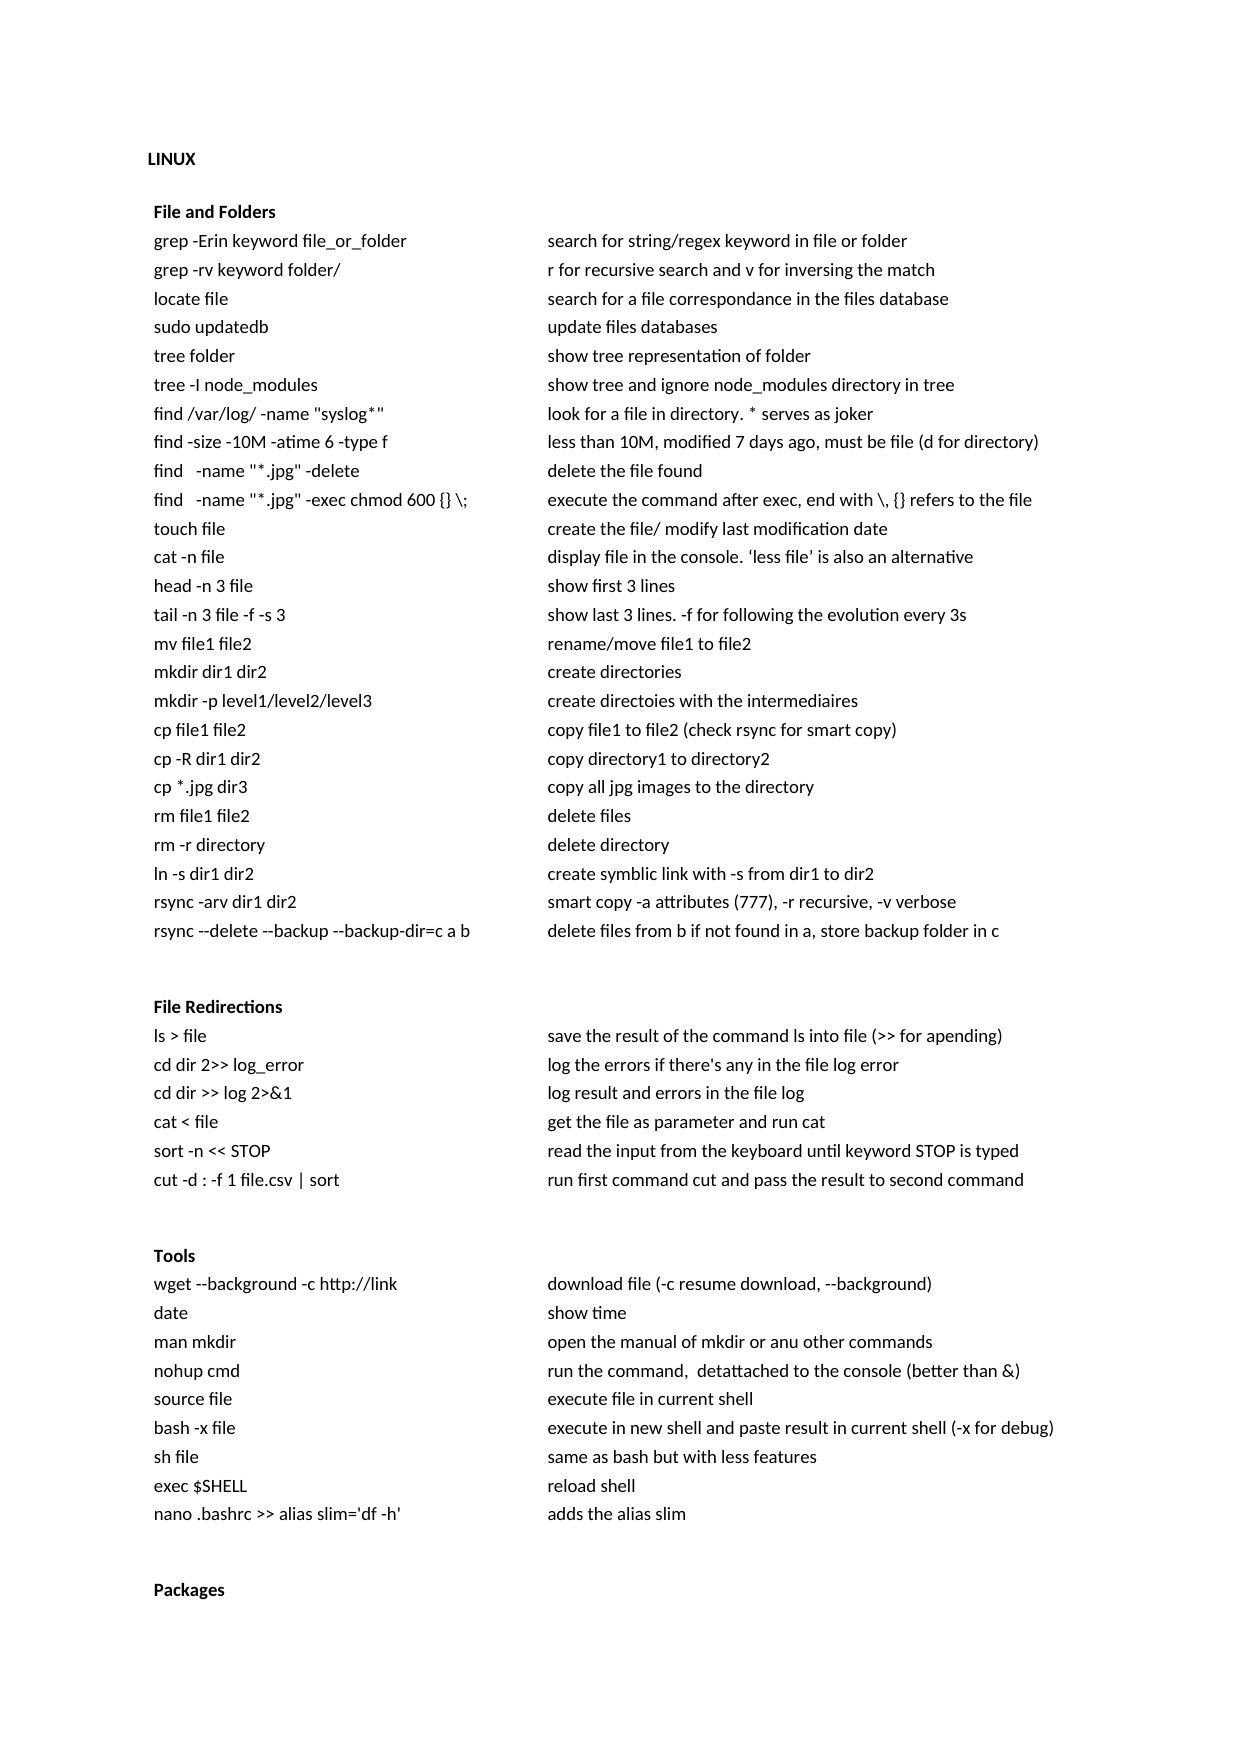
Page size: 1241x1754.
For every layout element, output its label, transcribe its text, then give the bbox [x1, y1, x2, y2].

table_cell find -name "*.jpg" -exec chmod 600 {} \; [146, 482, 540, 511]
table_cell cp file1 file2 [146, 712, 540, 741]
table_cell find -name "*.jpg" -delete [146, 454, 540, 482]
table_cell read the input from the keyboard until keyword STOP is typed [540, 1133, 1121, 1162]
table_header File Redirections [146, 990, 1121, 1018]
table_cell rm -r directory [146, 827, 540, 856]
table_cell nano .bashrc >> alias slim='df -h' [146, 1497, 540, 1525]
table_cell find /var/log/ -name "syslog*" [146, 396, 540, 425]
table_cell sh file [146, 1439, 540, 1468]
table_cell head -n 3 file [146, 569, 540, 597]
table_cell less than 10M, modified 7 days ago, must be file (d for directory) [540, 425, 1126, 453]
table_cell grep -Erin keyword file_or_folder [146, 224, 540, 252]
table_cell sudo updatedb [146, 310, 540, 338]
table_cell cp -R dir1 dir2 [146, 741, 540, 770]
table_cell log result and errors in the file log [540, 1076, 1121, 1104]
table_cell rsync -arv dir1 dir2 [146, 885, 540, 913]
table_cell find -size -10M -atime 6 -type f [146, 425, 540, 453]
table_cell search for a file correspondance in the files database [540, 281, 1126, 310]
table_cell create the file/ modify last modification date [540, 511, 1126, 540]
table_cell copy directory1 to directory2 [540, 741, 1126, 770]
table_cell ln -s dir1 dir2 [146, 856, 540, 885]
table_cell source file [146, 1382, 540, 1410]
table_cell search for string/regex keyword in file or folder [540, 224, 1126, 252]
table_cell cd dir 2>> log_error [146, 1047, 540, 1076]
table_cell delete files [540, 799, 1126, 827]
table_cell show tree representation of folder [540, 339, 1126, 367]
table_cell delete the file found [540, 454, 1126, 482]
table_cell mkdir -p level1/level2/level3 [146, 684, 540, 712]
table_cell execute in new shell and paste result in current shell (-x for debug) [540, 1410, 1121, 1439]
table_cell show last 3 lines. -f for following the evolution every 3s [540, 597, 1126, 626]
table_cell bash -x file [146, 1410, 540, 1439]
table_cell run first command cut and pass the result to second command [540, 1162, 1121, 1191]
table_cell execute the command after exec, end with \, {} refers to the file [540, 482, 1126, 511]
table_cell execute file in current shell [540, 1382, 1121, 1410]
table_cell show first 3 lines [540, 569, 1126, 597]
table_cell delete files from b if not found in a, store backup folder in c [540, 914, 1126, 942]
table_cell create directoies with the intermediaires [540, 684, 1126, 712]
table_cell create symblic link with -s from dir1 to dir2 [540, 856, 1126, 885]
table_cell adds the alias slim [540, 1497, 1121, 1525]
table_cell cd dir >> log 2>&1 [146, 1076, 540, 1104]
table_cell get the file as parameter and run cat [540, 1105, 1121, 1133]
table_cell create directories [540, 655, 1126, 683]
table_cell open the manual of mkdir or anu other commands [540, 1324, 1121, 1353]
table_cell cat -n file [146, 540, 540, 568]
table_cell delete directory [540, 827, 1126, 856]
table_header Packages [146, 1573, 1121, 1601]
table_cell rm file1 file2 [146, 799, 540, 827]
table_cell tail -n 3 file -f -s 3 [146, 597, 540, 626]
table_cell display file in the console. ‘less file’ is also an alternative [540, 540, 1126, 568]
table_cell sort -n << STOP [146, 1133, 540, 1162]
table_cell look for a file in directory. * serves as joker [540, 396, 1126, 425]
table_cell show tree and ignore node_modules directory in tree [540, 367, 1126, 396]
table_cell run the command, detattached to the console (better than &) [540, 1353, 1121, 1382]
table_cell nohup cmd [146, 1353, 540, 1382]
table_cell cat < file [146, 1105, 540, 1133]
table_cell smart copy -a attributes (777), -r recursive, -v verbose [540, 885, 1126, 913]
table_cell same as bash but with less features [540, 1439, 1121, 1468]
table_cell man mkdir [146, 1324, 540, 1353]
table_cell ls > file [146, 1018, 540, 1047]
table_cell r for recursive search and v for inversing the match [540, 252, 1126, 281]
table_cell tree folder [146, 339, 540, 367]
table_cell touch file [146, 511, 540, 540]
table_cell date [146, 1295, 540, 1324]
table_cell cut -d : -f 1 file.csv | sort [146, 1162, 540, 1191]
table_cell copy all jpg images to the directory [540, 770, 1126, 798]
table_cell reload shell [540, 1468, 1121, 1497]
table_cell copy file1 to file2 (check rsync for smart copy) [540, 712, 1126, 741]
table_cell show time [540, 1295, 1121, 1324]
table_cell rsync --delete --backup --backup-dir=c a b [146, 914, 540, 942]
table_cell grep -rv keyword folder/ [146, 252, 540, 281]
table_cell cp *.jpg dir3 [146, 770, 540, 798]
table_cell download file (-c resume download, --background) [540, 1267, 1121, 1295]
text LINUX [148, 148, 1093, 171]
table_cell log the errors if there's any in the file log error [540, 1047, 1121, 1076]
table_cell update files databases [540, 310, 1126, 338]
table_cell mv file1 file2 [146, 626, 540, 655]
table_cell tree -I node_modules [146, 367, 540, 396]
table_cell mkdir dir1 dir2 [146, 655, 540, 683]
table_header Tools [146, 1238, 1121, 1267]
table_header File and Folders [146, 195, 1126, 223]
table_cell exec $SHELL [146, 1468, 540, 1497]
table_cell save the result of the command ls into file (>> for apending) [540, 1018, 1121, 1047]
table_cell wget --background -c http://link [146, 1267, 540, 1295]
table_cell rename/move file1 to file2 [540, 626, 1126, 655]
table_cell locate file [146, 281, 540, 310]
